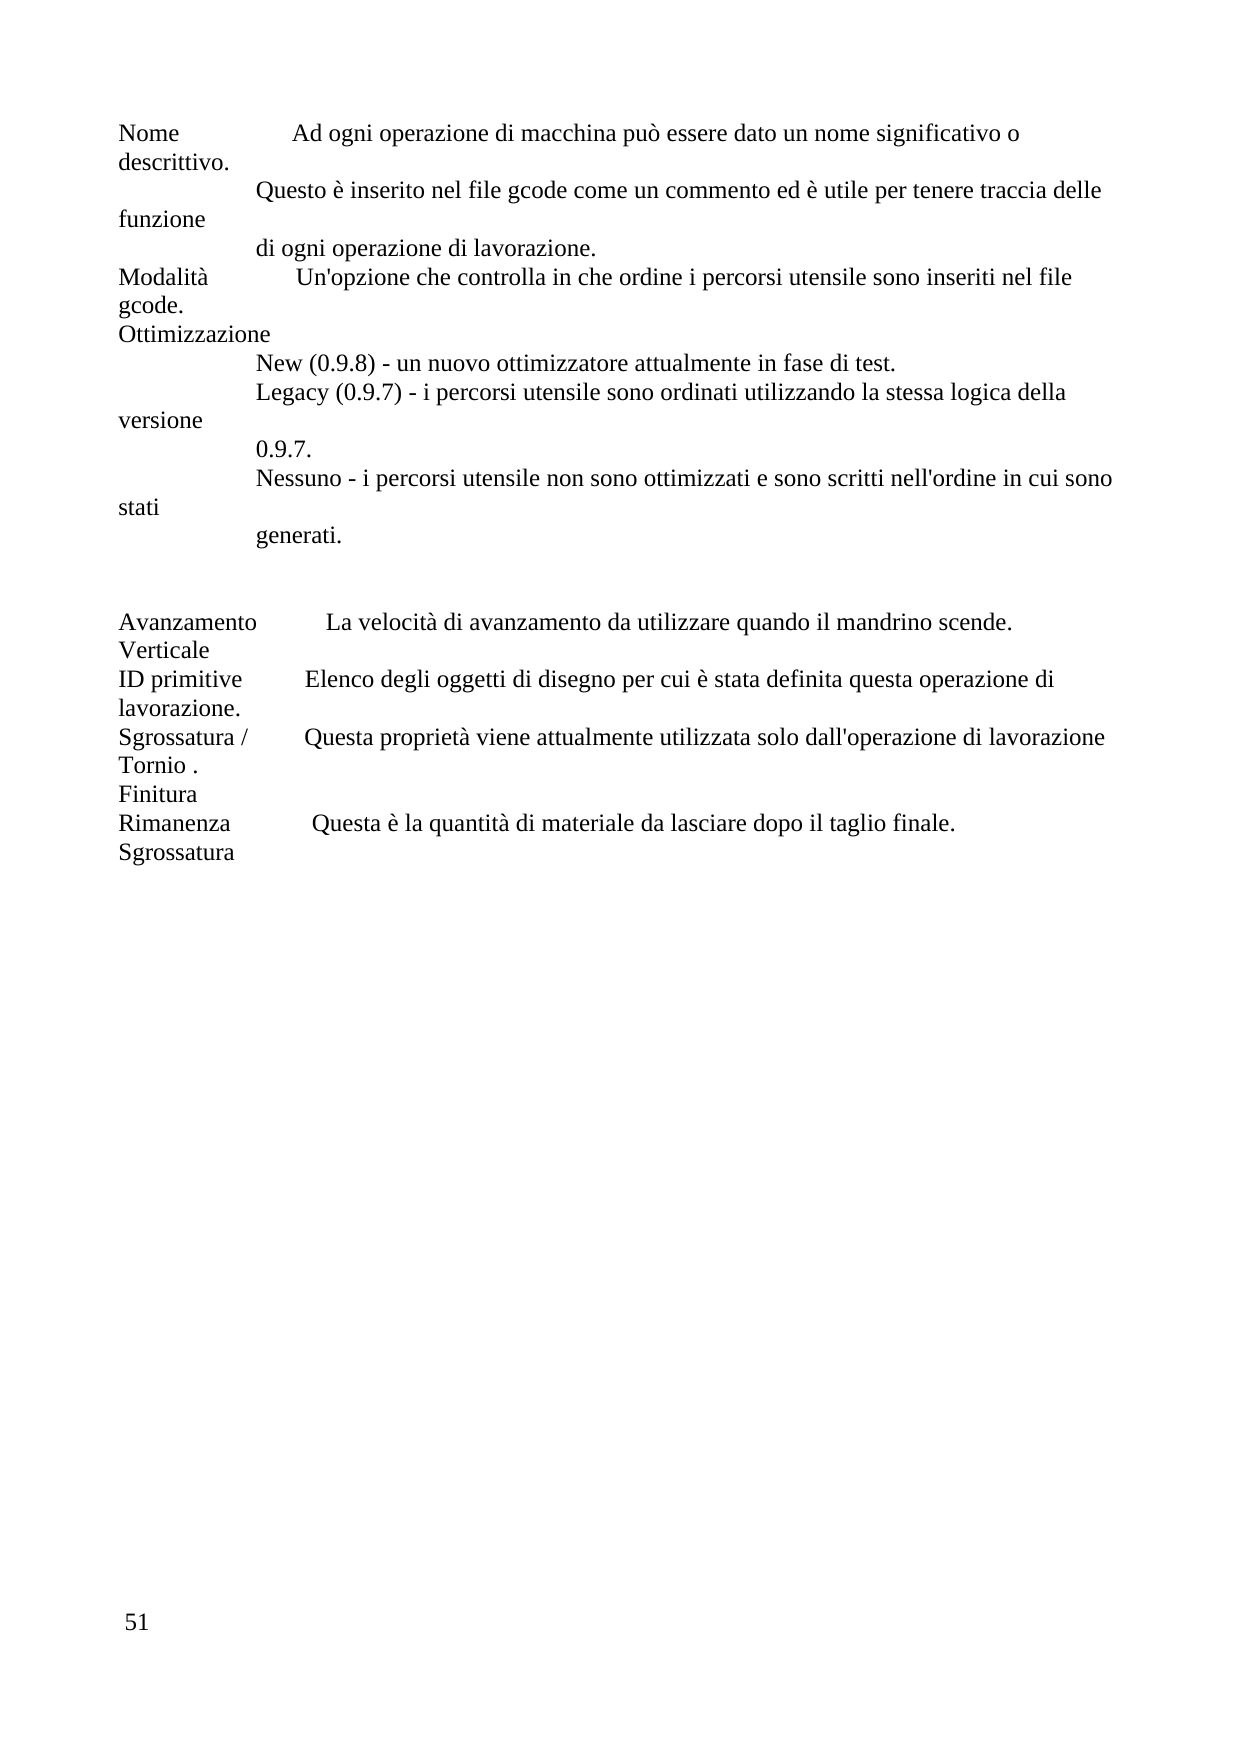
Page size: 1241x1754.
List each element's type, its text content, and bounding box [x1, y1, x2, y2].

text Finitura [118, 779, 1122, 808]
text Nessuno - i percorsi utensile non sono ottimizzati e sono scritti nell'ordine in cui sono stati [118, 463, 1122, 521]
text Legacy (0.9.7) - i percorsi utensile sono ordinati utilizzando la stessa logica della versione [118, 377, 1122, 434]
text Sgrossatura [118, 837, 1122, 866]
text Modalità Un'opzione che controlla in che ordine i percorsi utensile sono inseriti nel file gcode. [118, 262, 1122, 319]
text di ogni operazione di lavorazione. [118, 233, 1122, 262]
text Sgrossatura / Questa proprietà viene attualmente utilizzata solo dall'operazione di lavorazione Tornio . [118, 722, 1122, 779]
text Rimanenza Questa è la quantità di materiale da lasciare dopo il taglio finale. [118, 808, 1122, 837]
text Avanzamento La velocità di avanzamento da utilizzare quando il mandrino scende. [118, 607, 1122, 636]
text Verticale [118, 636, 1122, 664]
text Ottimizzazione [118, 319, 1122, 348]
text ID primitive Elenco degli oggetti di disegno per cui è stata definita questa operazione di lavorazione. [118, 664, 1122, 722]
text New (0.9.8) - un nuovo ottimizzatore attualmente in fase di test. [118, 348, 1122, 377]
text Questo è inserito nel file gcode come un commento ed è utile per tenere traccia delle funzione [118, 176, 1122, 233]
text generati. [118, 521, 1122, 549]
text Nome Ad ogni operazione di macchina può essere dato un nome significativo o descrittivo. [118, 118, 1122, 176]
text 0.9.7. [118, 434, 1122, 463]
